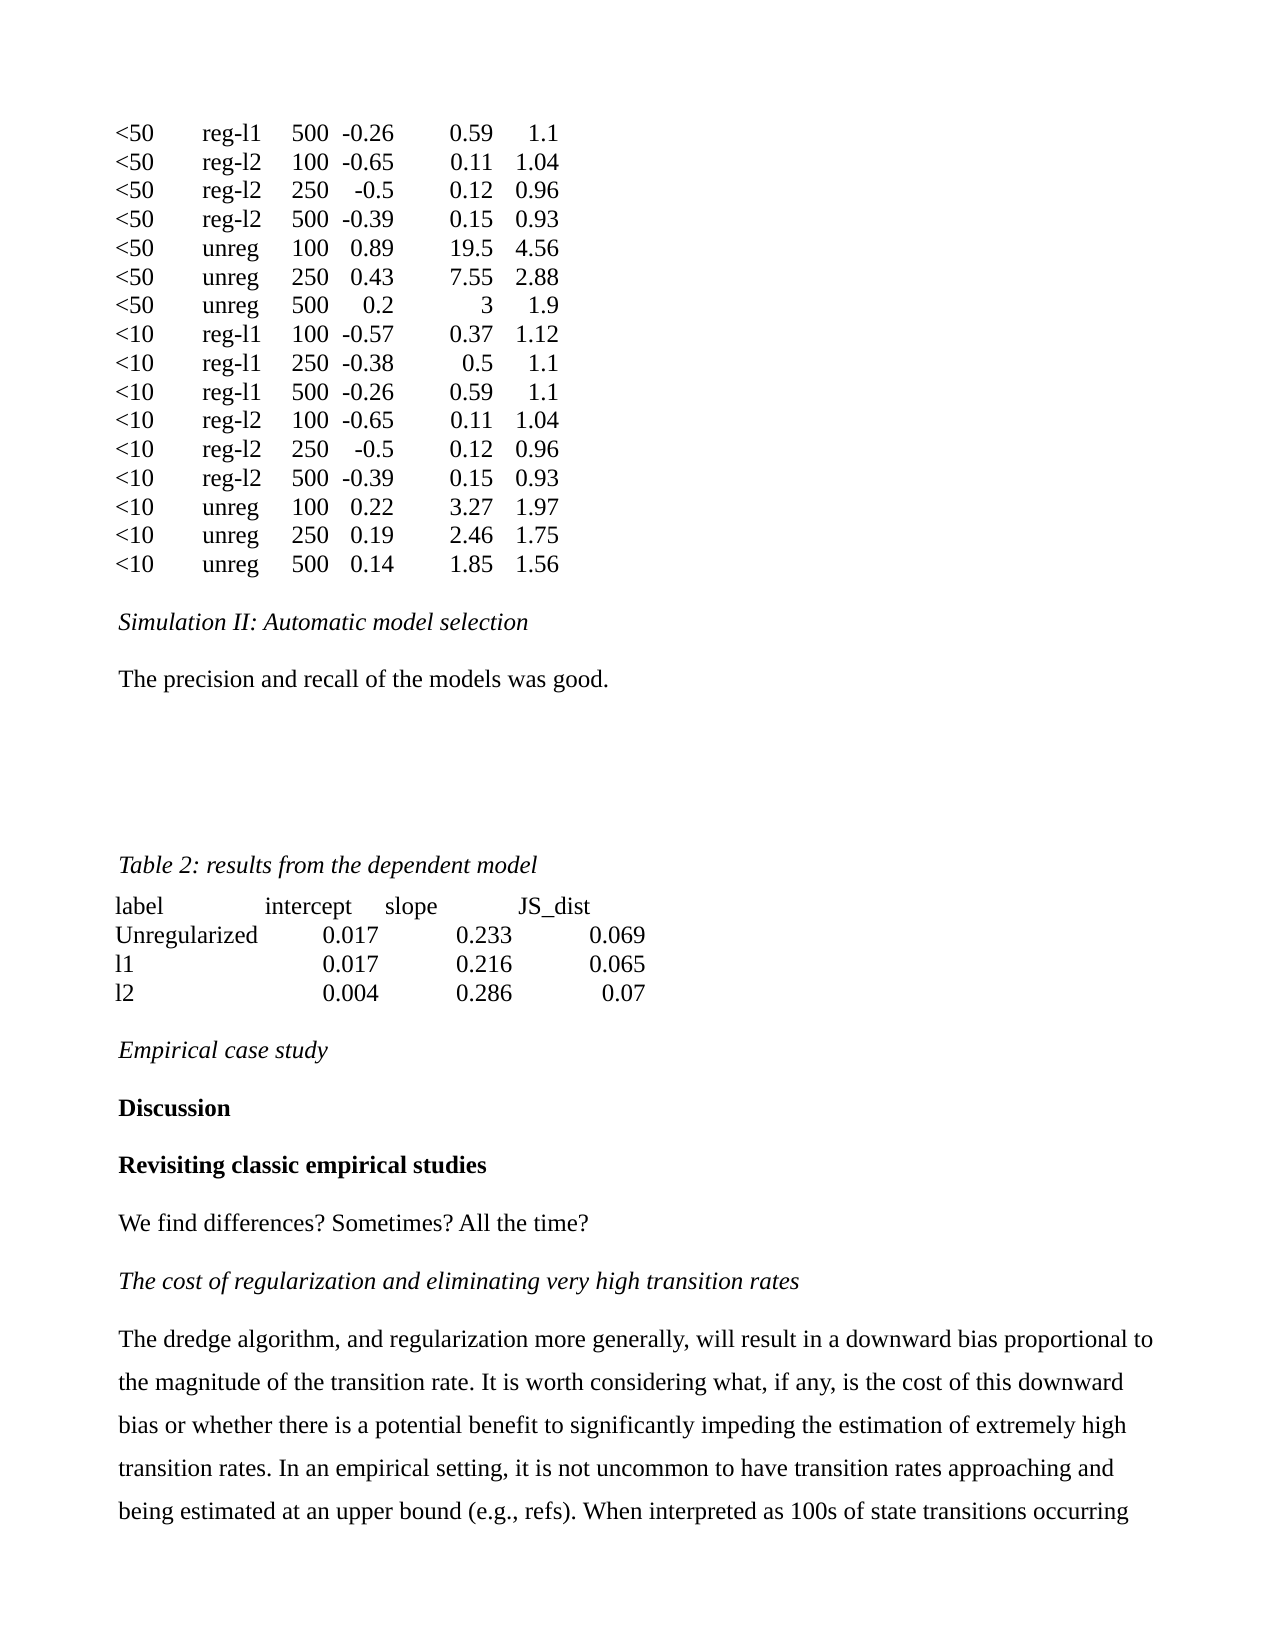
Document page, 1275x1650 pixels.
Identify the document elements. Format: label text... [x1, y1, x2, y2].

table_cell <50 [112, 147, 199, 176]
table_cell l2 [112, 978, 261, 1006]
table_cell -0.26 [332, 118, 397, 147]
table_cell 250 [269, 348, 332, 377]
table_cell 0.96 [496, 434, 562, 463]
table_cell reg-l1 [199, 377, 268, 406]
table_cell 1.85 [397, 549, 496, 578]
table_cell 0.233 [382, 920, 515, 949]
table_cell -0.26 [332, 377, 397, 406]
table_cell -0.39 [332, 204, 397, 233]
table_cell 0.93 [496, 463, 562, 492]
table_cell 3.27 [397, 492, 496, 521]
text Empirical case study [118, 1035, 1157, 1064]
text The dredge algorithm, and regularization more generally, will result in a downward bias proportional to the magnitude of the transition rate. It is worth considering what, if any, is the cost of this downward bias or whether there is a potential benefit to significantly impeding the estimation of extremely high transition rates. In an empirical setting, it is not uncommon to have transition rates approaching and being estimated at an upper bound (e.g., refs). When interpreted as 100s of state transitions occurring [118, 1324, 1157, 1525]
table_cell 2.88 [496, 262, 562, 291]
table_cell 100 [269, 147, 332, 176]
table_cell 1.75 [496, 521, 562, 549]
table_cell 0.37 [397, 319, 496, 348]
table_cell 0.12 [397, 434, 496, 463]
table_cell 0.93 [496, 204, 562, 233]
table_cell <10 [112, 406, 199, 434]
table_cell 3 [397, 291, 496, 319]
table_cell 0.89 [332, 233, 397, 262]
table_cell <10 [112, 492, 199, 521]
table_cell reg-l1 [199, 348, 268, 377]
table_cell 1.56 [496, 549, 562, 578]
table_cell 0.12 [397, 176, 496, 204]
table_cell 0.11 [397, 406, 496, 434]
table_header slope [382, 891, 515, 920]
table_cell -0.38 [332, 348, 397, 377]
table_cell 100 [269, 406, 332, 434]
table_cell <10 [112, 319, 199, 348]
table_cell 0.43 [332, 262, 397, 291]
table_cell 250 [269, 262, 332, 291]
table_cell 1.1 [496, 118, 562, 147]
table_cell 500 [269, 291, 332, 319]
table_cell 0.216 [382, 949, 515, 978]
table_cell 500 [269, 118, 332, 147]
table_cell unreg [199, 233, 268, 262]
table_cell 100 [269, 319, 332, 348]
table_cell 0.065 [515, 949, 648, 978]
table_cell 7.55 [397, 262, 496, 291]
table_cell reg-l2 [199, 406, 268, 434]
table_cell 500 [269, 463, 332, 492]
table_cell 0.15 [397, 463, 496, 492]
table_cell <50 [112, 233, 199, 262]
text Table 2: results from the dependent model [118, 850, 1157, 879]
table_cell 500 [269, 204, 332, 233]
table_cell 4.56 [496, 233, 562, 262]
table_cell 0.2 [332, 291, 397, 319]
table_cell 100 [269, 492, 332, 521]
table_header label [112, 891, 261, 920]
table_cell 100 [269, 233, 332, 262]
table_cell -0.65 [332, 147, 397, 176]
table_cell 1.12 [496, 319, 562, 348]
table_cell -0.57 [332, 319, 397, 348]
table_cell reg-l2 [199, 176, 268, 204]
text We find differences? Sometimes? All the time? [118, 1208, 1157, 1237]
table_cell 0.5 [397, 348, 496, 377]
table_cell reg-l1 [199, 118, 268, 147]
table_cell 0.14 [332, 549, 397, 578]
table_cell 0.286 [382, 978, 515, 1006]
table_header JS_dist [515, 891, 648, 920]
table_cell 1.04 [496, 406, 562, 434]
table_cell unreg [199, 549, 268, 578]
table_cell 0.069 [515, 920, 648, 949]
table_cell <10 [112, 463, 199, 492]
table_cell 0.11 [397, 147, 496, 176]
table_cell l1 [112, 949, 261, 978]
table_cell unreg [199, 262, 268, 291]
text Revisiting classic empirical studies [118, 1151, 1157, 1179]
table_cell unreg [199, 521, 268, 549]
table_cell <10 [112, 521, 199, 549]
table_cell 500 [269, 377, 332, 406]
table_cell -0.65 [332, 406, 397, 434]
table_cell Unregularized [112, 920, 261, 949]
table_cell 1.1 [496, 348, 562, 377]
table_cell 1.04 [496, 147, 562, 176]
table_cell -0.5 [332, 176, 397, 204]
table_cell <50 [112, 118, 199, 147]
table_cell 1.97 [496, 492, 562, 521]
text Simulation II: Automatic model selection [118, 607, 1157, 636]
table_cell 0.22 [332, 492, 397, 521]
table_cell unreg [199, 492, 268, 521]
table_cell <50 [112, 262, 199, 291]
table_cell 0.96 [496, 176, 562, 204]
table_cell unreg [199, 291, 268, 319]
table_cell 0.004 [261, 978, 382, 1006]
text The precision and recall of the models was good. [118, 664, 1157, 693]
table_cell <50 [112, 291, 199, 319]
table_cell 19.5 [397, 233, 496, 262]
table_cell <10 [112, 348, 199, 377]
table_cell 2.46 [397, 521, 496, 549]
table_cell 500 [269, 549, 332, 578]
table_cell 0.07 [515, 978, 648, 1006]
table_cell -0.5 [332, 434, 397, 463]
table_cell 0.017 [261, 949, 382, 978]
table_cell 0.15 [397, 204, 496, 233]
table_cell reg-l2 [199, 434, 268, 463]
table_cell 1.9 [496, 291, 562, 319]
table_cell reg-l1 [199, 319, 268, 348]
table_cell <10 [112, 549, 199, 578]
table_cell reg-l2 [199, 204, 268, 233]
table_cell 1.1 [496, 377, 562, 406]
text Discussion [118, 1093, 1157, 1122]
table_cell 250 [269, 521, 332, 549]
table_cell 250 [269, 176, 332, 204]
table_cell 0.59 [397, 377, 496, 406]
table_cell reg-l2 [199, 147, 268, 176]
table_cell 0.017 [261, 920, 382, 949]
table_cell -0.39 [332, 463, 397, 492]
table_cell 0.19 [332, 521, 397, 549]
table_cell 0.59 [397, 118, 496, 147]
table_cell <10 [112, 377, 199, 406]
table_cell <50 [112, 176, 199, 204]
text The cost of regularization and eliminating very high transition rates [118, 1266, 1157, 1295]
table_cell 250 [269, 434, 332, 463]
table_cell <50 [112, 204, 199, 233]
table_cell <10 [112, 434, 199, 463]
table_header intercept [261, 891, 382, 920]
table_cell reg-l2 [199, 463, 268, 492]
